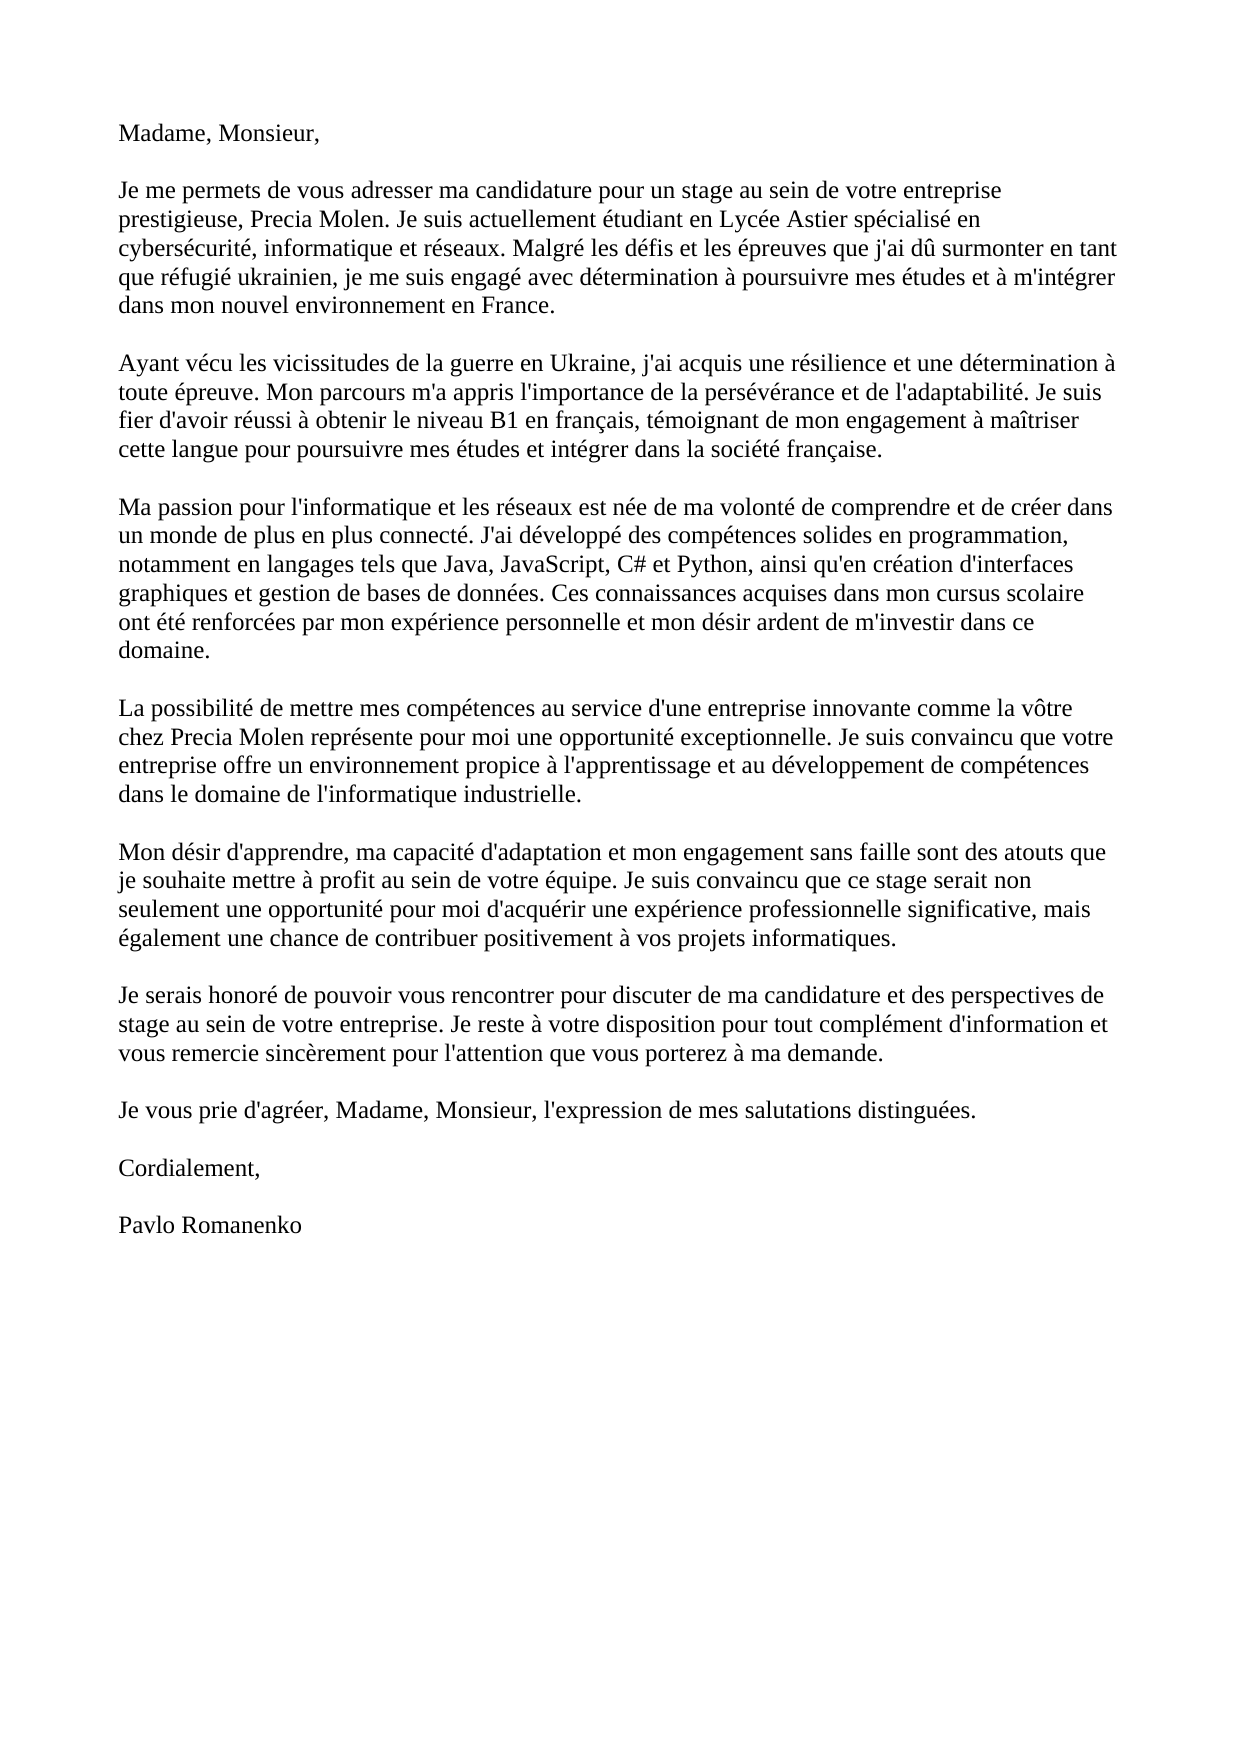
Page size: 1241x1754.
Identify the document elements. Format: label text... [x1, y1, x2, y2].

text Madame, Monsieur, [118, 118, 1122, 147]
text Pavlo Romanenko [118, 1211, 1122, 1239]
text Mon désir d'apprendre, ma capacité d'adaptation et mon engagement sans faille sont des atouts que je souhaite mettre à profit au sein de votre équipe. Je suis convaincu que ce stage serait non seulement une opportunité pour moi d'acquérir une expérience professionnelle significative, mais également une chance de contribuer positivement à vos projets informatiques. [118, 837, 1122, 952]
text Je vous prie d'agréer, Madame, Monsieur, l'expression de mes salutations distinguées. [118, 1096, 1122, 1124]
text La possibilité de mettre mes compétences au service d'une entreprise innovante comme la vôtre chez Precia Molen représente pour moi une opportunité exceptionnelle. Je suis convaincu que votre entreprise offre un environnement propice à l'apprentissage et au développement de compétences dans le domaine de l'informatique industrielle. [118, 693, 1122, 808]
text Cordialement, [118, 1153, 1122, 1182]
text Je me permets de vous adresser ma candidature pour un stage au sein de votre entreprise prestigieuse, Precia Molen. Je suis actuellement étudiant en Lycée Astier spécialisé en cybersécurité, informatique et réseaux. Malgré les défis et les épreuves que j'ai dû surmonter en tant que réfugié ukrainien, je me suis engagé avec détermination à poursuivre mes études et à m'intégrer dans mon nouvel environnement en France. [118, 176, 1122, 319]
text Je serais honoré de pouvoir vous rencontrer pour discuter de ma candidature et des perspectives de stage au sein de votre entreprise. Je reste à votre disposition pour tout complément d'information et vous remercie sincèrement pour l'attention que vous porterez à ma demande. [118, 981, 1122, 1067]
text Ma passion pour l'informatique et les réseaux est née de ma volonté de comprendre et de créer dans un monde de plus en plus connecté. J'ai développé des compétences solides en programmation, notamment en langages tels que Java, JavaScript, C# et Python, ainsi qu'en création d'interfaces graphiques et gestion de bases de données. Ces connaissances acquises dans mon cursus scolaire ont été renforcées par mon expérience personnelle et mon désir ardent de m'investir dans ce domaine. [118, 492, 1122, 664]
text Ayant vécu les vicissitudes de la guerre en Ukraine, j'ai acquis une résilience et une détermination à toute épreuve. Mon parcours m'a appris l'importance de la persévérance et de l'adaptabilité. Je suis fier d'avoir réussi à obtenir le niveau B1 en français, témoignant de mon engagement à maîtriser cette langue pour poursuivre mes études et intégrer dans la société française. [118, 348, 1122, 463]
